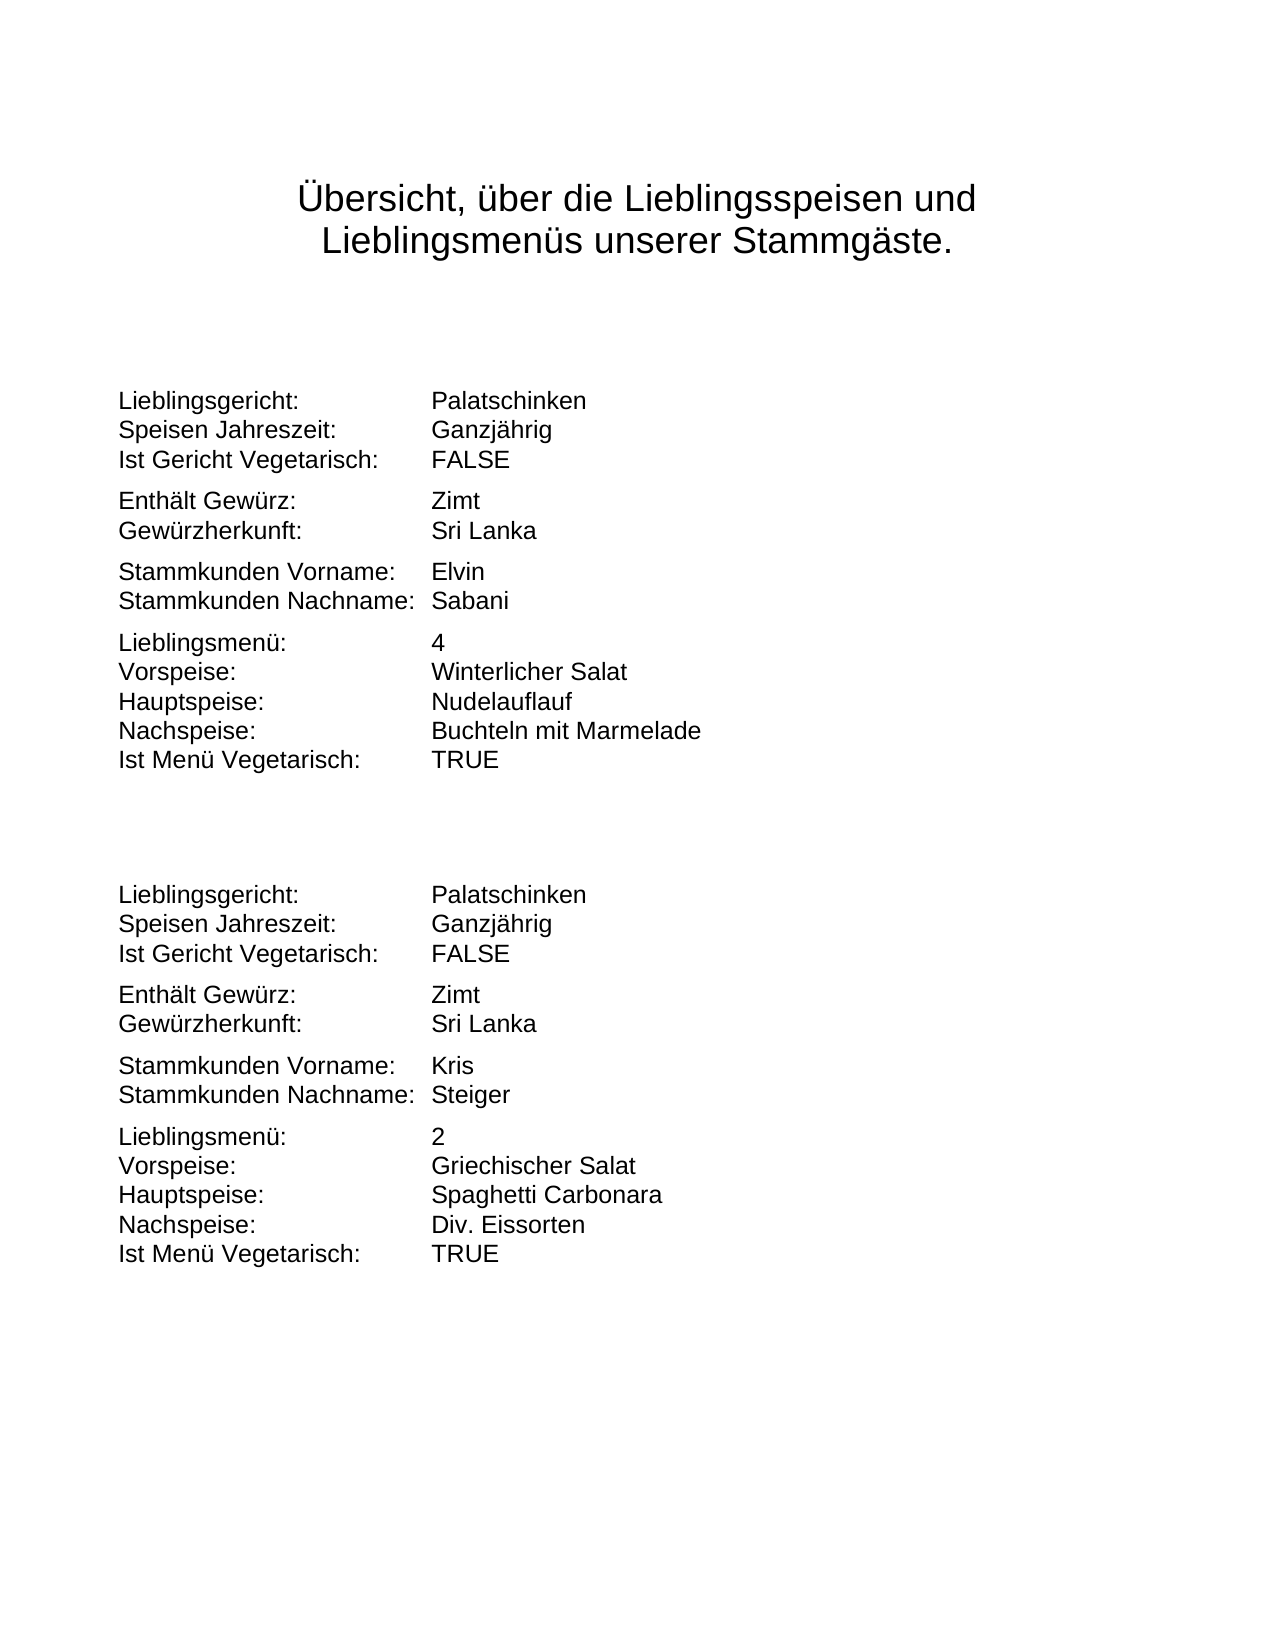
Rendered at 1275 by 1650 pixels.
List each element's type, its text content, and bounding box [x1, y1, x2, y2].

table_cell [768, 981, 1157, 1010]
table_cell Lieblingsmenü: [118, 629, 428, 658]
table_cell Nudelauflauf [431, 688, 768, 717]
table_cell [431, 629, 768, 658]
table_cell [768, 746, 1157, 776]
table_header [118, 340, 1157, 387]
table_cell Stammkunden Nachname: [118, 587, 428, 617]
table_cell [118, 475, 1157, 487]
table_cell Sri Lanka [431, 1010, 768, 1040]
table_cell [768, 587, 1157, 617]
table_cell [768, 910, 1157, 940]
table_cell Palatschinken [431, 881, 768, 910]
table_cell [768, 940, 1157, 969]
table_cell Ganzjährig [431, 910, 768, 940]
table_cell Vorspeise: [118, 1152, 428, 1181]
table_cell Steiger [431, 1081, 768, 1111]
table_cell Vorspeise: [118, 658, 428, 687]
table_cell [768, 1211, 1157, 1240]
table_cell Nachspeise: [118, 717, 428, 746]
table_cell Sabani [431, 587, 768, 617]
table_cell [768, 658, 1157, 687]
table_cell Ganzjährig [431, 416, 768, 446]
table_cell Hauptspeise: [118, 688, 428, 717]
table_cell Speisen Jahreszeit: [118, 910, 428, 940]
table_cell [768, 1081, 1157, 1111]
table_cell Speisen Jahreszeit: [118, 416, 428, 446]
table_cell [768, 517, 1157, 546]
table_cell [118, 617, 1157, 628]
table_cell [768, 1181, 1157, 1211]
table_cell [768, 558, 1157, 587]
table_cell Spaghetti Carbonara [431, 1181, 768, 1211]
table_cell Ist Gericht Vegetarisch: [118, 446, 428, 475]
table_cell [431, 446, 768, 475]
table_cell [431, 1240, 768, 1270]
table_cell Ist Menü Vegetarisch: [118, 746, 428, 776]
table_cell Stammkunden Vorname: [118, 558, 428, 587]
table_cell [768, 1010, 1157, 1040]
table_cell Griechischer Salat [431, 1152, 768, 1181]
table_cell Stammkunden Vorname: [118, 1052, 428, 1081]
table_cell [118, 1111, 1157, 1122]
table_cell Kris [431, 1052, 768, 1081]
table_cell [118, 776, 1157, 833]
table_cell [431, 1123, 768, 1152]
table_cell Elvin [431, 558, 768, 587]
table_cell [768, 1240, 1157, 1270]
table_cell Hauptspeise: [118, 1181, 428, 1211]
table_cell Buchteln mit Marmelade [431, 717, 768, 746]
table_cell [768, 416, 1157, 446]
table_cell Nachspeise: [118, 1211, 428, 1240]
table_cell Stammkunden Nachname: [118, 1081, 428, 1111]
table_cell Lieblingsgericht: [118, 881, 428, 910]
table_cell [768, 1123, 1157, 1152]
table_cell [768, 1052, 1157, 1081]
table_cell Zimt [431, 981, 768, 1010]
table_cell Winterlicher Salat [431, 658, 768, 687]
table_cell Enthält Gewürz: [118, 981, 428, 1010]
table_cell Palatschinken [431, 387, 768, 416]
table_cell Enthält Gewürz: [118, 487, 428, 517]
table_cell [768, 446, 1157, 475]
table_cell Gewürzherkunft: [118, 1010, 428, 1040]
table_cell [768, 688, 1157, 717]
table_cell [768, 881, 1157, 910]
table_cell [431, 746, 768, 776]
table_cell [118, 1040, 1157, 1052]
table_cell [118, 969, 1157, 981]
table_cell Ist Menü Vegetarisch: [118, 1240, 428, 1270]
table_cell [768, 387, 1157, 416]
table_cell [768, 629, 1157, 658]
table_cell Gewürzherkunft: [118, 517, 428, 546]
table_cell [118, 1270, 1157, 1327]
table_cell Ist Gericht Vegetarisch: [118, 940, 428, 969]
table_cell [768, 1152, 1157, 1181]
table_cell Sri Lanka [431, 517, 768, 546]
table_cell Zimt [431, 487, 768, 517]
table_cell [768, 487, 1157, 517]
table_cell [768, 717, 1157, 746]
table_cell Lieblingsgericht: [118, 387, 428, 416]
table_cell [118, 834, 1157, 881]
table_cell Div. Eissorten [431, 1211, 768, 1240]
table_cell Lieblingsmenü: [118, 1123, 428, 1152]
table_cell [118, 546, 1157, 558]
table_cell [431, 940, 768, 969]
